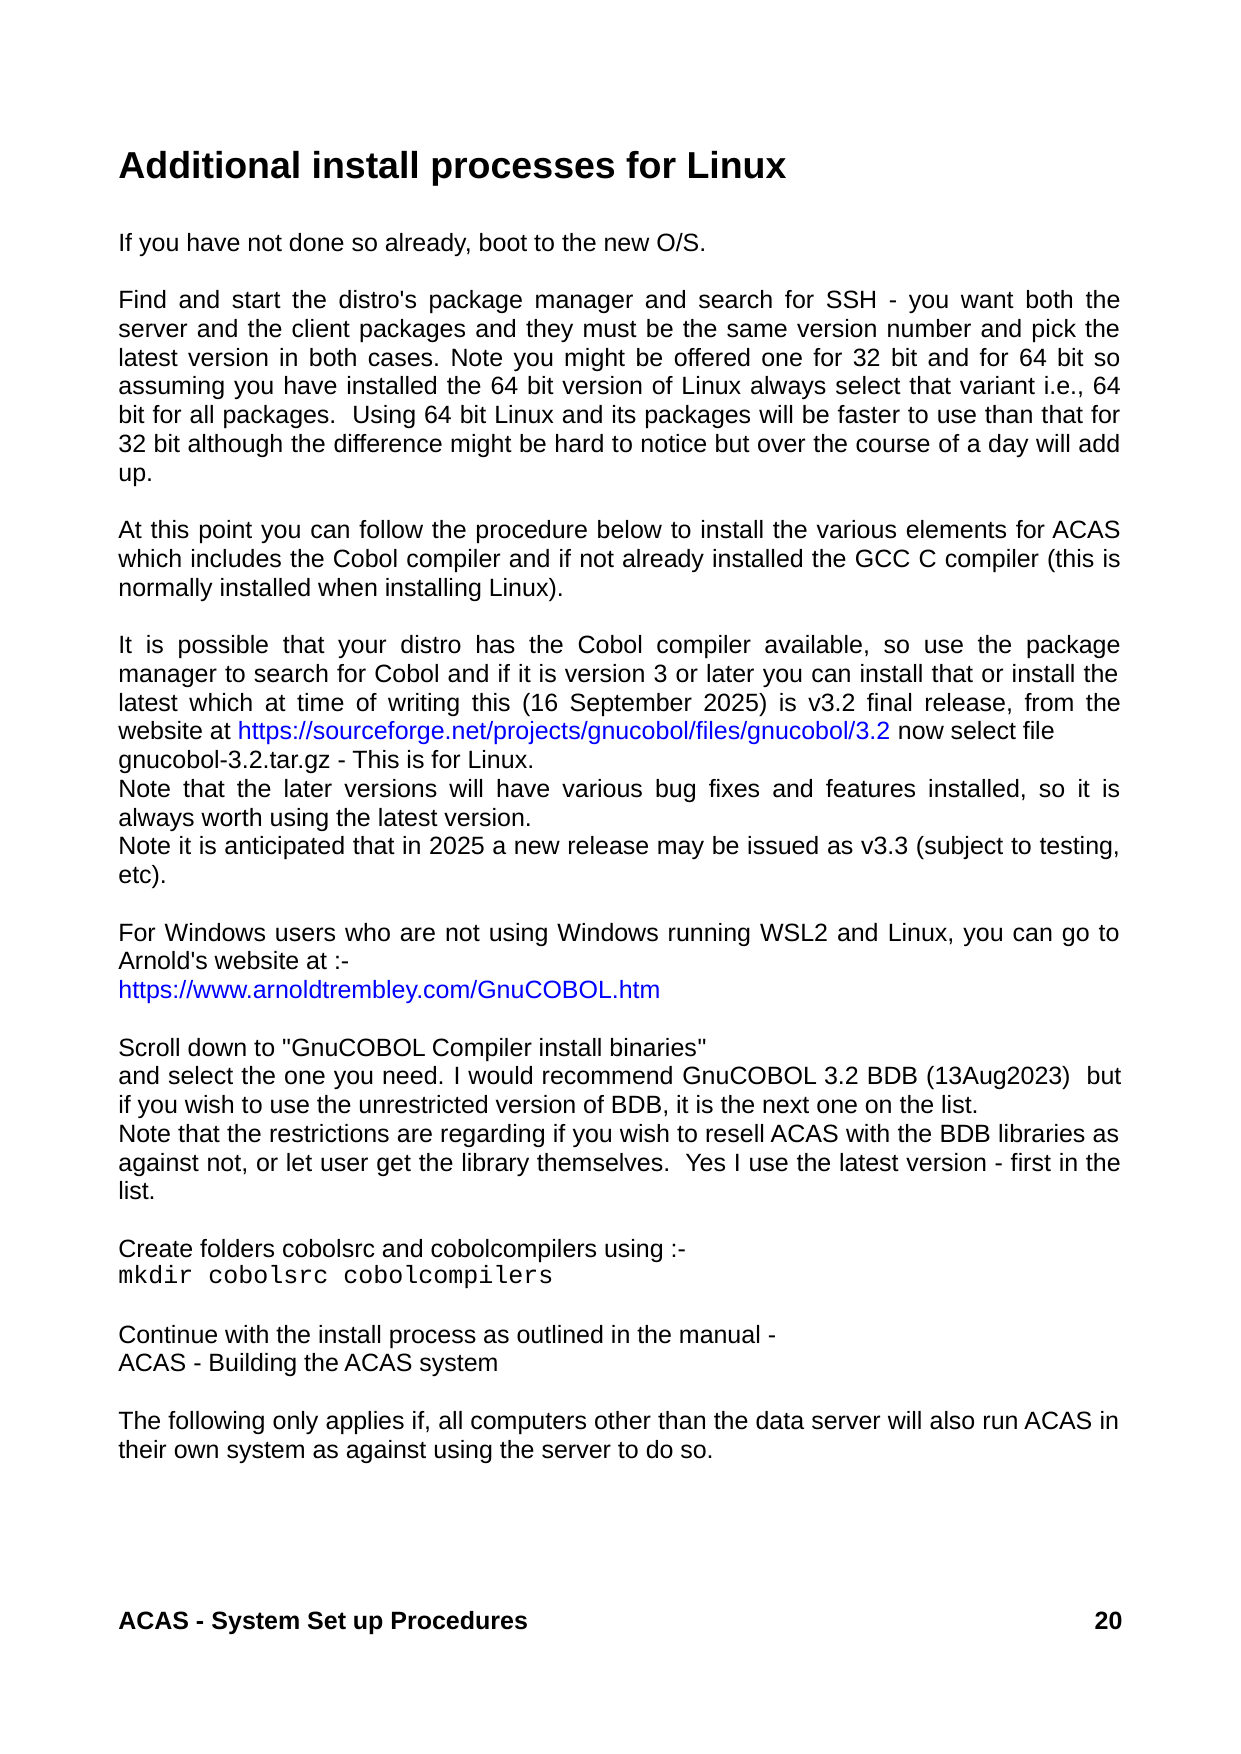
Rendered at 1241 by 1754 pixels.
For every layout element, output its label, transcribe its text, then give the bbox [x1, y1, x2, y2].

subtitle Additional install processes for Linux [118, 143, 1122, 186]
text Find and start the distro's package manager and search for SSH - you want both the server and the client packages and they must be the same version number and pick the latest version in both cases. Note you might be offered one for 32 bit and for 64 bit so assuming you have installed the 64 bit version of Linux always select that variant i.e., 64 bit for all packages. Using 64 bit Linux and its packages will be faster to use than that for 32 bit although the difference might be hard to notice but over the course of a day will add up. [118, 285, 1122, 486]
text Note that the later versions will have various bug fixes and features installed, so it is always worth using the latest version. [118, 774, 1122, 831]
text Note it is anticipated that in 2025 a new release may be issued as v3.3 (subject to testing, etc). [118, 831, 1122, 889]
text gnucobol-3.2.tar.gz - This is for Linux. [118, 745, 1122, 774]
text The following only applies if, all computers other than the data server will also run ACAS in their own system as against using the server to do so. [118, 1406, 1122, 1463]
text and select the one you need. I would recommend GnuCOBOL 3.2 BDB (13Aug2023) but if you wish to use the unrestricted version of BDB, it is the next one on the list. [118, 1061, 1122, 1119]
text mkdir cobolsrc cobolcompilers [118, 1262, 1122, 1291]
text If you have not done so already, boot to the new O/S. [118, 227, 1122, 256]
text At this point you can follow the procedure below to install the various elements for ACAS which includes the Cobol compiler and if not already installed the GCC C compiler (this is normally installed when installing Linux). [118, 515, 1122, 601]
text Note that the restrictions are regarding if you wish to resell ACAS with the BDB libraries as against not, or let user get the library themselves. Yes I use the latest version - first in the list. [118, 1119, 1122, 1205]
text For Windows users who are not using Windows running WSL2 and Linux, you can go to Arnold's website at :- [118, 917, 1122, 975]
text Continue with the install process as outlined in the manual - [118, 1319, 1122, 1348]
text ACAS - Building the ACAS system [118, 1348, 1122, 1377]
text Create folders cobolsrc and cobolcompilers using :- [118, 1234, 1122, 1262]
text Scroll down to "GnuCOBOL Compiler install binaries" [118, 1032, 1122, 1061]
text It is possible that your distro has the Cobol compiler available, so use the package manager to search for Cobol and if it is version 3 or later you can install that or install the latest which at time of writing this (16 September 2025) is v3.2 final release, from the website at https://sourceforge.net/projects/gnucobol/files/gnucobol/3.2 now select file [118, 630, 1122, 745]
text https://www.arnoldtrembley.com/GnuCOBOL.htm [118, 975, 1122, 1004]
